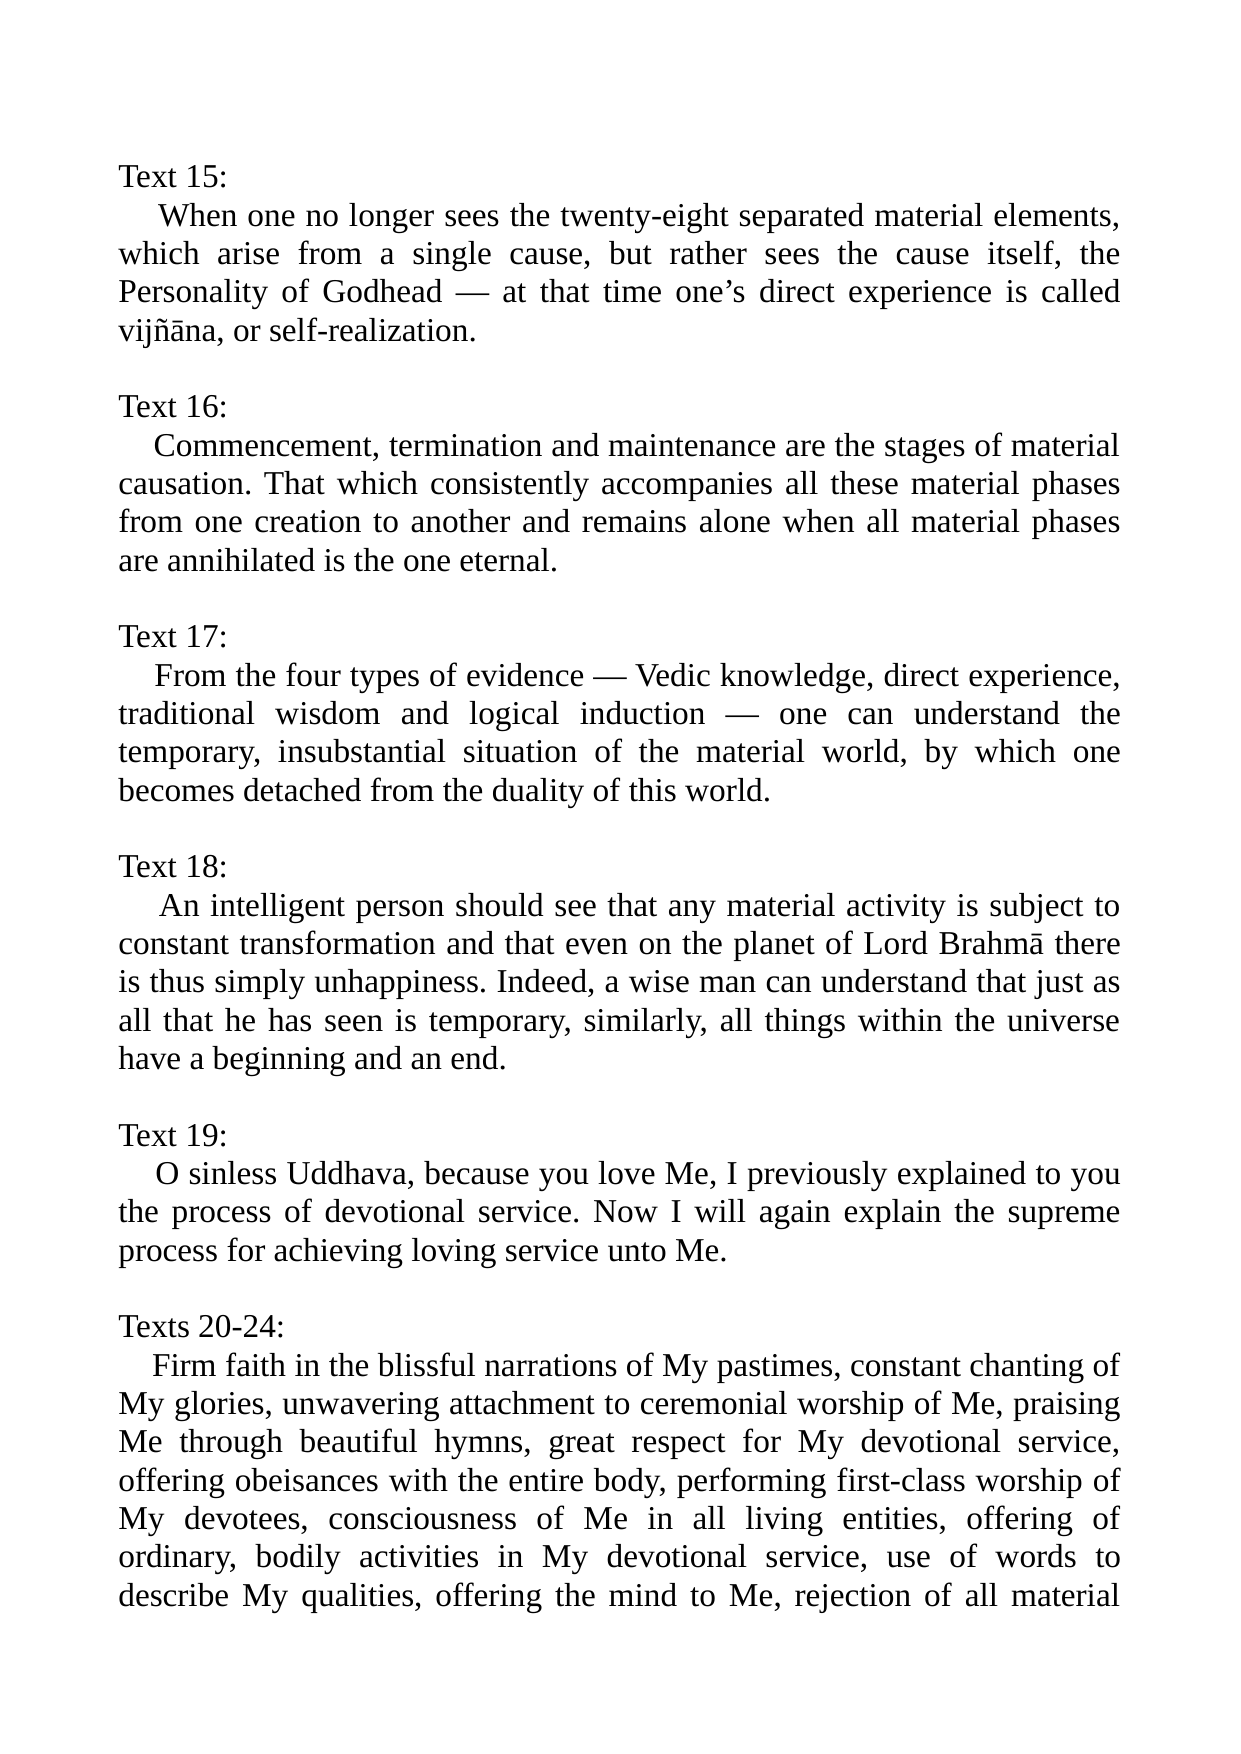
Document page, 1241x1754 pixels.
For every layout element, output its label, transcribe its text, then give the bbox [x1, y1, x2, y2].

text Text 17: [118, 616, 1122, 655]
text Firm faith in the blissful narrations of My pastimes, constant chanting of My glories, unwavering attachment to ceremonial worship of Me, praising Me through beautiful hymns, great respect for My devotional service, offering obeisances with the entire body, performing first-class worship of My devotees, consciousness of Me in all living entities, offering of ordinary, bodily activities in My devotional service, use of words to describe My qualities, offering the mind to Me, rejection of all material [118, 1345, 1122, 1613]
text Text 19: [118, 1115, 1122, 1153]
text Commencement, termination and maintenance are the stages of material causation. That which consistently accompanies all these material phases from one creation to another and remains alone when all material phases are annihilated is the one eternal. [118, 425, 1122, 578]
text O sinless Uddhava, because you love Me, I previously explained to you the process of devotional service. Now I will again explain the supreme process for achieving loving service unto Me. [118, 1153, 1122, 1268]
text An intelligent person should see that any material activity is subject to constant transformation and that even on the planet of Lord Brahmā there is thus simply unhappiness. Indeed, a wise man can understand that just as all that he has seen is temporary, similarly, all things within the universe have a beginning and an end. [118, 885, 1122, 1076]
text From the four types of evidence — Vedic knowledge, direct experience, traditional wisdom and logical induction — one can understand the temporary, insubstantial situation of the material world, by which one becomes detached from the duality of this world. [118, 655, 1122, 808]
text When one no longer sees the twenty-eight separated material elements, which arise from a single cause, but rather sees the cause itself, the Personality of Godhead — at that time one’s direct experience is called vijñāna, or self-realization. [118, 195, 1122, 348]
text Texts 20-24: [118, 1306, 1122, 1345]
text Text 18: [118, 846, 1122, 885]
text Text 15: [118, 156, 1122, 195]
text Text 16: [118, 386, 1122, 425]
